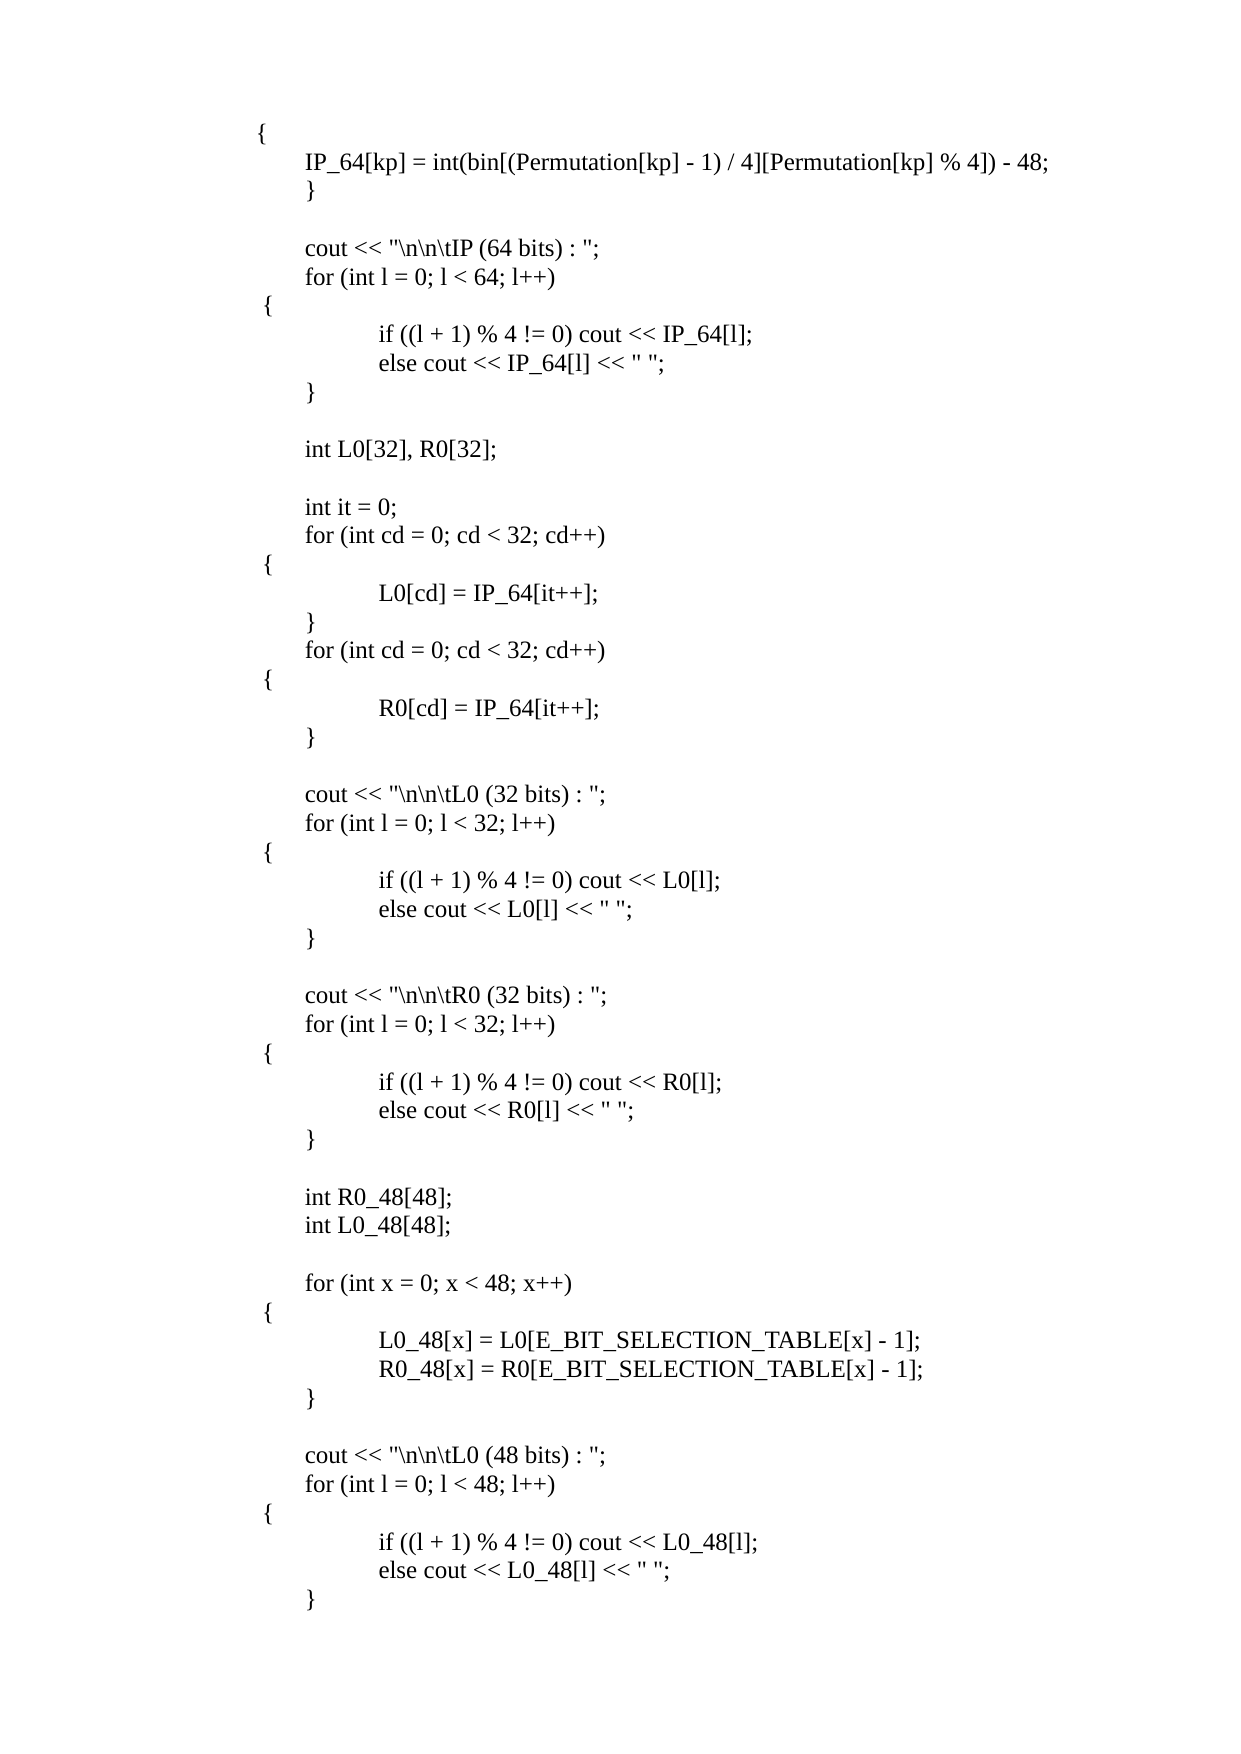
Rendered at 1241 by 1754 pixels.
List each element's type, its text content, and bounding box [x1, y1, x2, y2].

text } [231, 1124, 1122, 1153]
text } [231, 377, 1122, 406]
text else cout << IP_64[l] << " "; [231, 348, 1122, 377]
text for (int l = 0; l < 32; l++) [231, 808, 1122, 837]
text cout << "\n\n\tR0 (32 bits) : "; [231, 981, 1122, 1009]
text } [231, 923, 1122, 952]
text if ((l + 1) % 4 != 0) cout << L0_48[l]; [231, 1527, 1122, 1556]
text IP_64[kp] = int(bin[(Permutation[kp] - 1) / 4][Permutation[kp] % 4]) - 48; [231, 147, 1122, 176]
text int R0_48[48]; [231, 1182, 1122, 1211]
text cout << "\n\n\tL0 (32 bits) : "; [231, 779, 1122, 808]
text { [231, 549, 1122, 578]
text for (int l = 0; l < 64; l++) [231, 262, 1122, 291]
text L0_48[x] = L0[E_BIT_SELECTION_TABLE[x] - 1]; [231, 1326, 1122, 1354]
text { [231, 664, 1122, 693]
text L0[cd] = IP_64[it++]; [231, 578, 1122, 607]
text if ((l + 1) % 4 != 0) cout << IP_64[l]; [231, 319, 1122, 348]
text { [231, 1038, 1122, 1067]
text { [231, 1297, 1122, 1326]
text for (int x = 0; x < 48; x++) [231, 1268, 1122, 1297]
text } [231, 1584, 1122, 1613]
text int L0[32], R0[32]; [231, 434, 1122, 463]
text int it = 0; [231, 492, 1122, 521]
text } [231, 176, 1122, 204]
text for (int cd = 0; cd < 32; cd++) [231, 636, 1122, 664]
text int L0_48[48]; [231, 1211, 1122, 1239]
text } [231, 1383, 1122, 1412]
text { [231, 837, 1122, 866]
text R0_48[x] = R0[E_BIT_SELECTION_TABLE[x] - 1]; [231, 1354, 1122, 1383]
text for (int l = 0; l < 32; l++) [231, 1009, 1122, 1038]
text } [231, 722, 1122, 751]
text for (int cd = 0; cd < 32; cd++) [231, 521, 1122, 549]
text if ((l + 1) % 4 != 0) cout << R0[l]; [231, 1067, 1122, 1096]
text { [231, 1498, 1122, 1527]
text R0[cd] = IP_64[it++]; [231, 693, 1122, 722]
text else cout << L0_48[l] << " "; [231, 1556, 1122, 1584]
text else cout << R0[l] << " "; [231, 1096, 1122, 1124]
text for (int l = 0; l < 48; l++) [231, 1469, 1122, 1498]
text cout << "\n\n\tIP (64 bits) : "; [231, 233, 1122, 262]
text cout << "\n\n\tL0 (48 bits) : "; [231, 1441, 1122, 1469]
text else cout << L0[l] << " "; [231, 894, 1122, 923]
text { [231, 118, 1122, 147]
text { [231, 291, 1122, 319]
text } [231, 607, 1122, 636]
text if ((l + 1) % 4 != 0) cout << L0[l]; [231, 866, 1122, 894]
